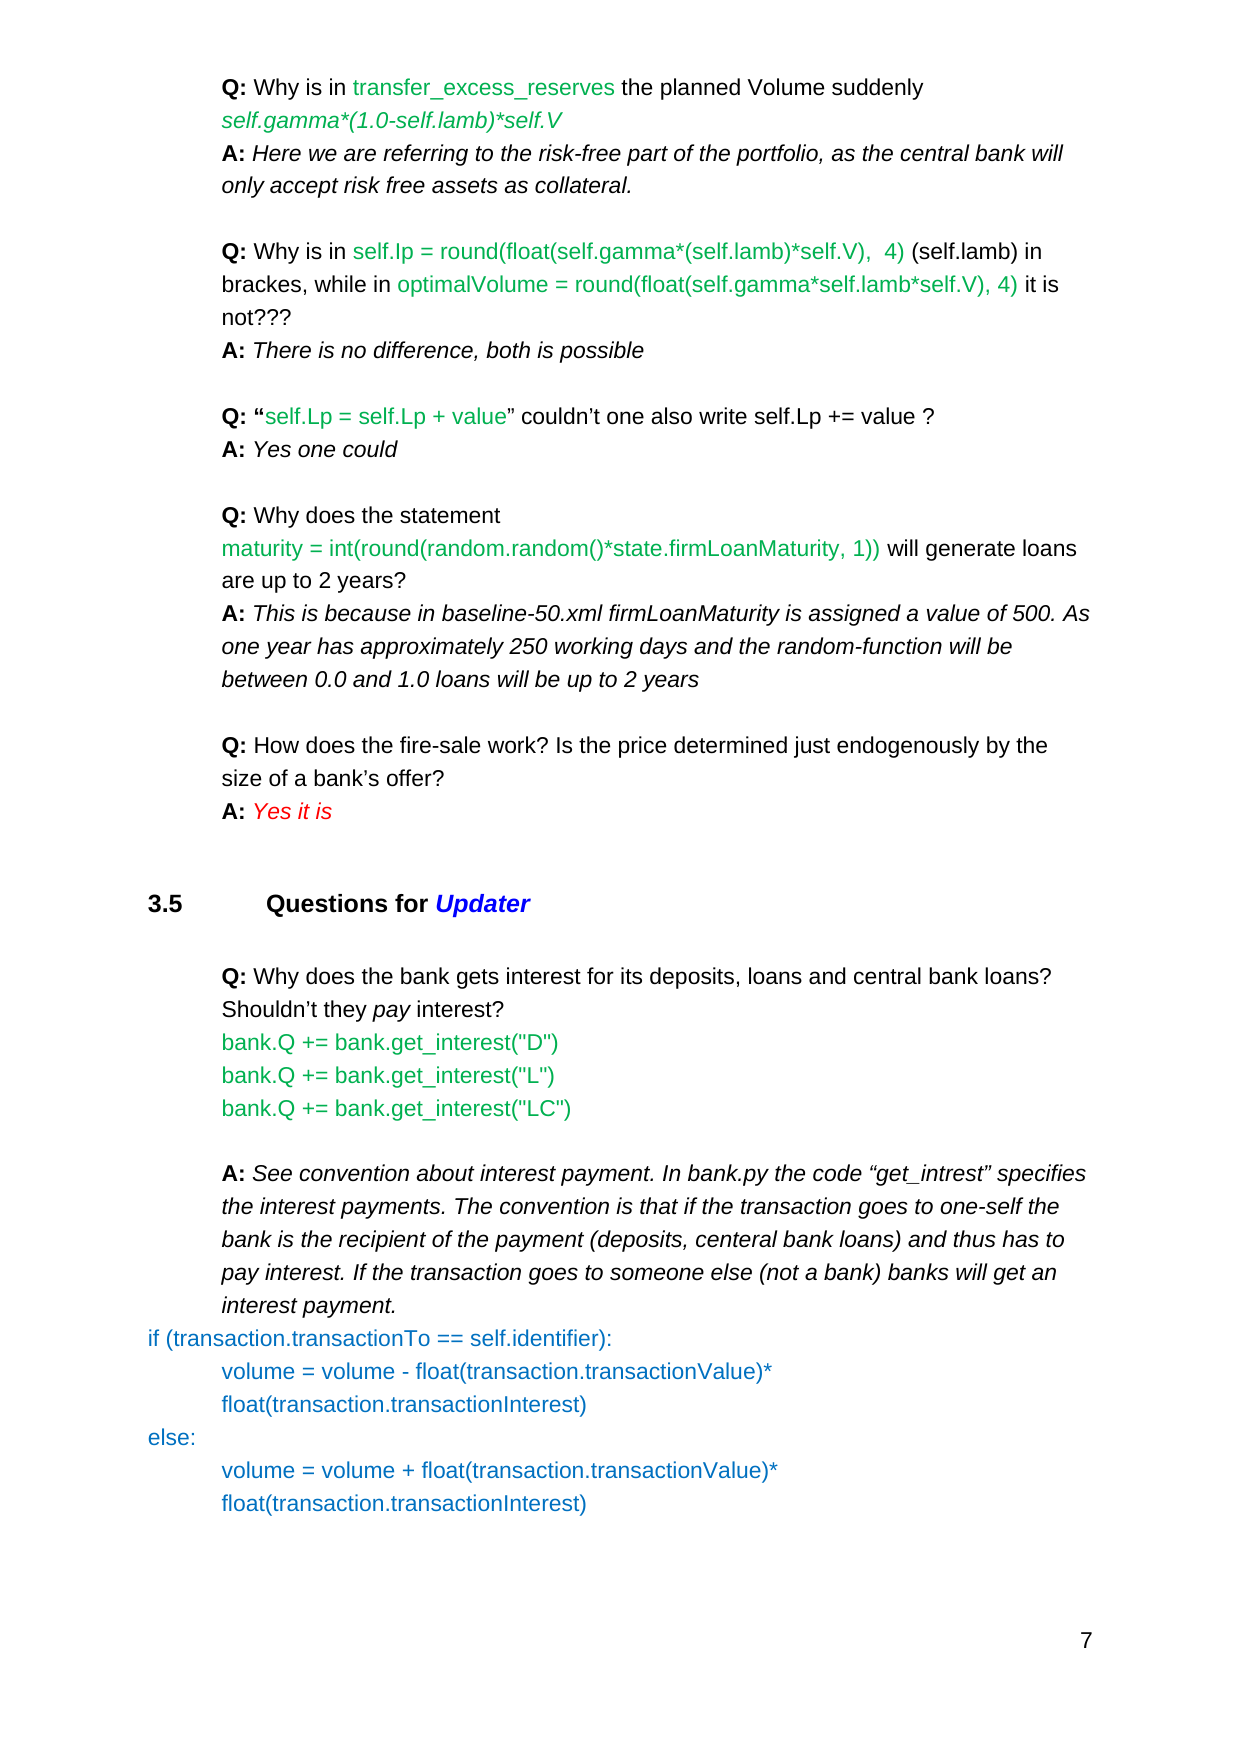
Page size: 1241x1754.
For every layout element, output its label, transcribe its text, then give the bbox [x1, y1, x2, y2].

text bank.Q += bank.get_interest("D") [221, 1029, 1093, 1055]
text Q: Why is in transfer_excess_reserves the planned Volume suddenly self.gamma*(1.0-self.lamb)*self.V [221, 74, 1093, 133]
text float(transaction.transactionInterest) [148, 1391, 1093, 1417]
text volume = volume - float(transaction.transactionValue)* [148, 1358, 1093, 1384]
text Q: Why does the statement [221, 502, 1093, 528]
text if (transaction.transactionTo == self.identifier): [148, 1325, 1093, 1351]
text else: [148, 1424, 1093, 1450]
text Q: Why is in self.Ip = round(float(self.gamma*(self.lamb)*self.V), 4) (self.lamb) in brackes, while in optimalVolume = round(float(self.gamma*self.lamb*self.V), 4) it is not??? [221, 238, 1093, 331]
text A: See convention about interest payment. In bank.py the code “get_intrest” specifies the interest payments. The convention is that if the transaction goes to one-self the bank is the recipient of the payment (deposits, centeral bank loans) and thus has to pay interest. If the transaction goes to someone else (not a bank) banks will get an interest payment. [221, 1160, 1093, 1318]
text A: Here we are referring to the risk-free part of the portfolio, as the central bank will only accept risk free assets as collateral. [221, 139, 1093, 199]
text maturity = int(round(random.random()*state.firmLoanMaturity, 1)) will generate loans are up to 2 years? [221, 534, 1093, 594]
text A: Yes it is [221, 798, 1093, 824]
subtitle Questions for Updater [148, 889, 1093, 917]
text bank.Q += bank.get_interest("LC") [221, 1094, 1093, 1121]
text float(transaction.transactionInterest) [221, 1489, 1093, 1516]
text A: There is no difference, both is possible [221, 337, 1093, 363]
text Q: How does the fire-sale work? Is the price determined just endogenously by the size of a bank’s offer? [221, 732, 1093, 791]
text Q: “self.Lp = self.Lp + value” couldn’t one also write self.Lp += value ? [221, 403, 1093, 429]
text A: Yes one could [221, 436, 1093, 462]
text A: This is because in baseline-50.xml firmLoanMaturity is assigned a value of 500. As one year has approximately 250 working days and the random-function will be between 0.0 and 1.0 loans will be up to 2 years [221, 600, 1093, 693]
text bank.Q += bank.get_interest("L") [221, 1062, 1093, 1088]
text volume = volume + float(transaction.transactionValue)* [221, 1457, 1093, 1483]
text Q: Why does the bank gets interest for its deposits, loans and central bank loans? Shouldn’t they pay interest? [221, 963, 1093, 1022]
